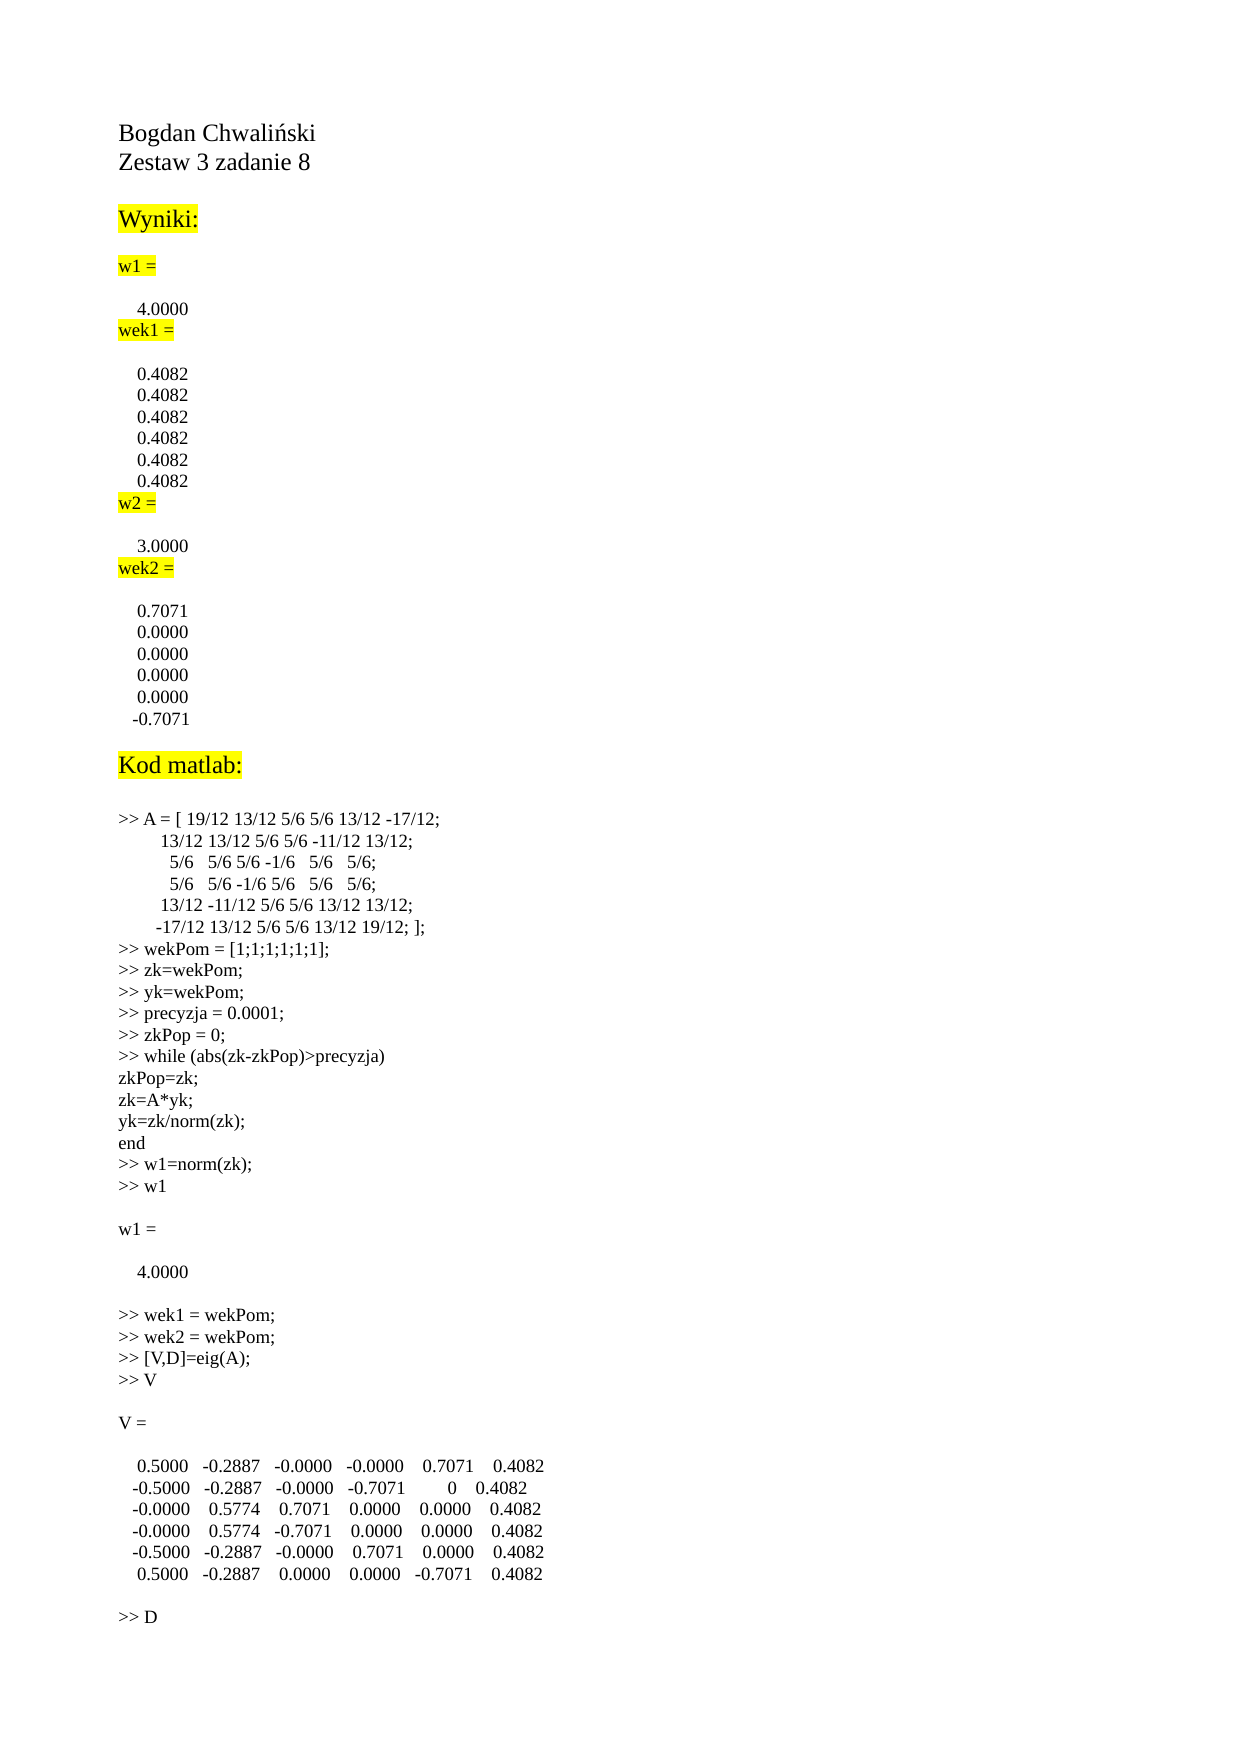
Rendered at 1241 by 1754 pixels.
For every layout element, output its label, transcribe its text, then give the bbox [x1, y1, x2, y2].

text 0.5000 -0.2887 -0.0000 -0.0000 0.7071 0.4082 [118, 1455, 1122, 1477]
text 0.4082 [118, 470, 1122, 492]
text -0.7071 [118, 707, 1122, 729]
text 5/6 5/6 5/6 -1/6 5/6 5/6; [118, 851, 1122, 873]
text >> precyzja = 0.0001; [118, 1002, 1122, 1024]
text w2 = [118, 492, 1122, 513]
text end [118, 1132, 1122, 1153]
text zkPop=zk; [118, 1067, 1122, 1088]
text w1 = [118, 1218, 1122, 1239]
text Bogdan Chwaliński [118, 118, 1122, 147]
text 0.4082 [118, 362, 1122, 384]
text 5/6 5/6 -1/6 5/6 5/6 5/6; [118, 873, 1122, 894]
text 3.0000 [118, 535, 1122, 557]
text -0.5000 -0.2887 -0.0000 -0.7071 0 0.4082 [118, 1477, 1122, 1498]
text -0.5000 -0.2887 -0.0000 0.7071 0.0000 0.4082 [118, 1541, 1122, 1563]
text 0.7071 [118, 600, 1122, 621]
text 0.4082 [118, 384, 1122, 406]
text >> w1 [118, 1175, 1122, 1196]
text >> wekPom = [1;1;1;1;1;1]; [118, 937, 1122, 959]
text yk=zk/norm(zk); [118, 1110, 1122, 1132]
text Kod matlab: [118, 751, 1122, 779]
text >> zkPop = 0; [118, 1024, 1122, 1045]
text >> while (abs(zk-zkPop)>precyzja) [118, 1045, 1122, 1067]
text 4.0000 [118, 298, 1122, 319]
text 0.4082 [118, 449, 1122, 470]
text -0.0000 0.5774 0.7071 0.0000 0.0000 0.4082 [118, 1498, 1122, 1520]
text 4.0000 [118, 1261, 1122, 1282]
text 0.0000 [118, 621, 1122, 643]
text zk=A*yk; [118, 1088, 1122, 1110]
text >> A = [ 19/12 13/12 5/6 5/6 13/12 -17/12; [118, 808, 1122, 830]
text V = [118, 1412, 1122, 1433]
text Wyniki: [118, 204, 1122, 233]
text >> [V,D]=eig(A); [118, 1347, 1122, 1369]
text >> wek1 = wekPom; [118, 1304, 1122, 1326]
text >> yk=wekPom; [118, 981, 1122, 1002]
text 0.4082 [118, 406, 1122, 427]
text >> wek2 = wekPom; [118, 1326, 1122, 1347]
text Zestaw 3 zadanie 8 [118, 147, 1122, 176]
text 0.0000 [118, 686, 1122, 707]
text -17/12 13/12 5/6 5/6 13/12 19/12; ]; [118, 916, 1122, 937]
text 0.4082 [118, 427, 1122, 449]
text w1 = [118, 255, 1122, 276]
text 13/12 -11/12 5/6 5/6 13/12 13/12; [118, 894, 1122, 916]
text -0.0000 0.5774 -0.7071 0.0000 0.0000 0.4082 [118, 1520, 1122, 1541]
text 0.0000 [118, 643, 1122, 664]
text >> zk=wekPom; [118, 959, 1122, 981]
text wek2 = [118, 557, 1122, 578]
text 0.0000 [118, 664, 1122, 686]
text 0.5000 -0.2887 0.0000 0.0000 -0.7071 0.4082 [118, 1563, 1122, 1584]
text >> w1=norm(zk); [118, 1153, 1122, 1175]
text >> V [118, 1369, 1122, 1390]
text wek1 = [118, 319, 1122, 341]
text >> D [118, 1606, 1122, 1627]
text 13/12 13/12 5/6 5/6 -11/12 13/12; [118, 830, 1122, 851]
